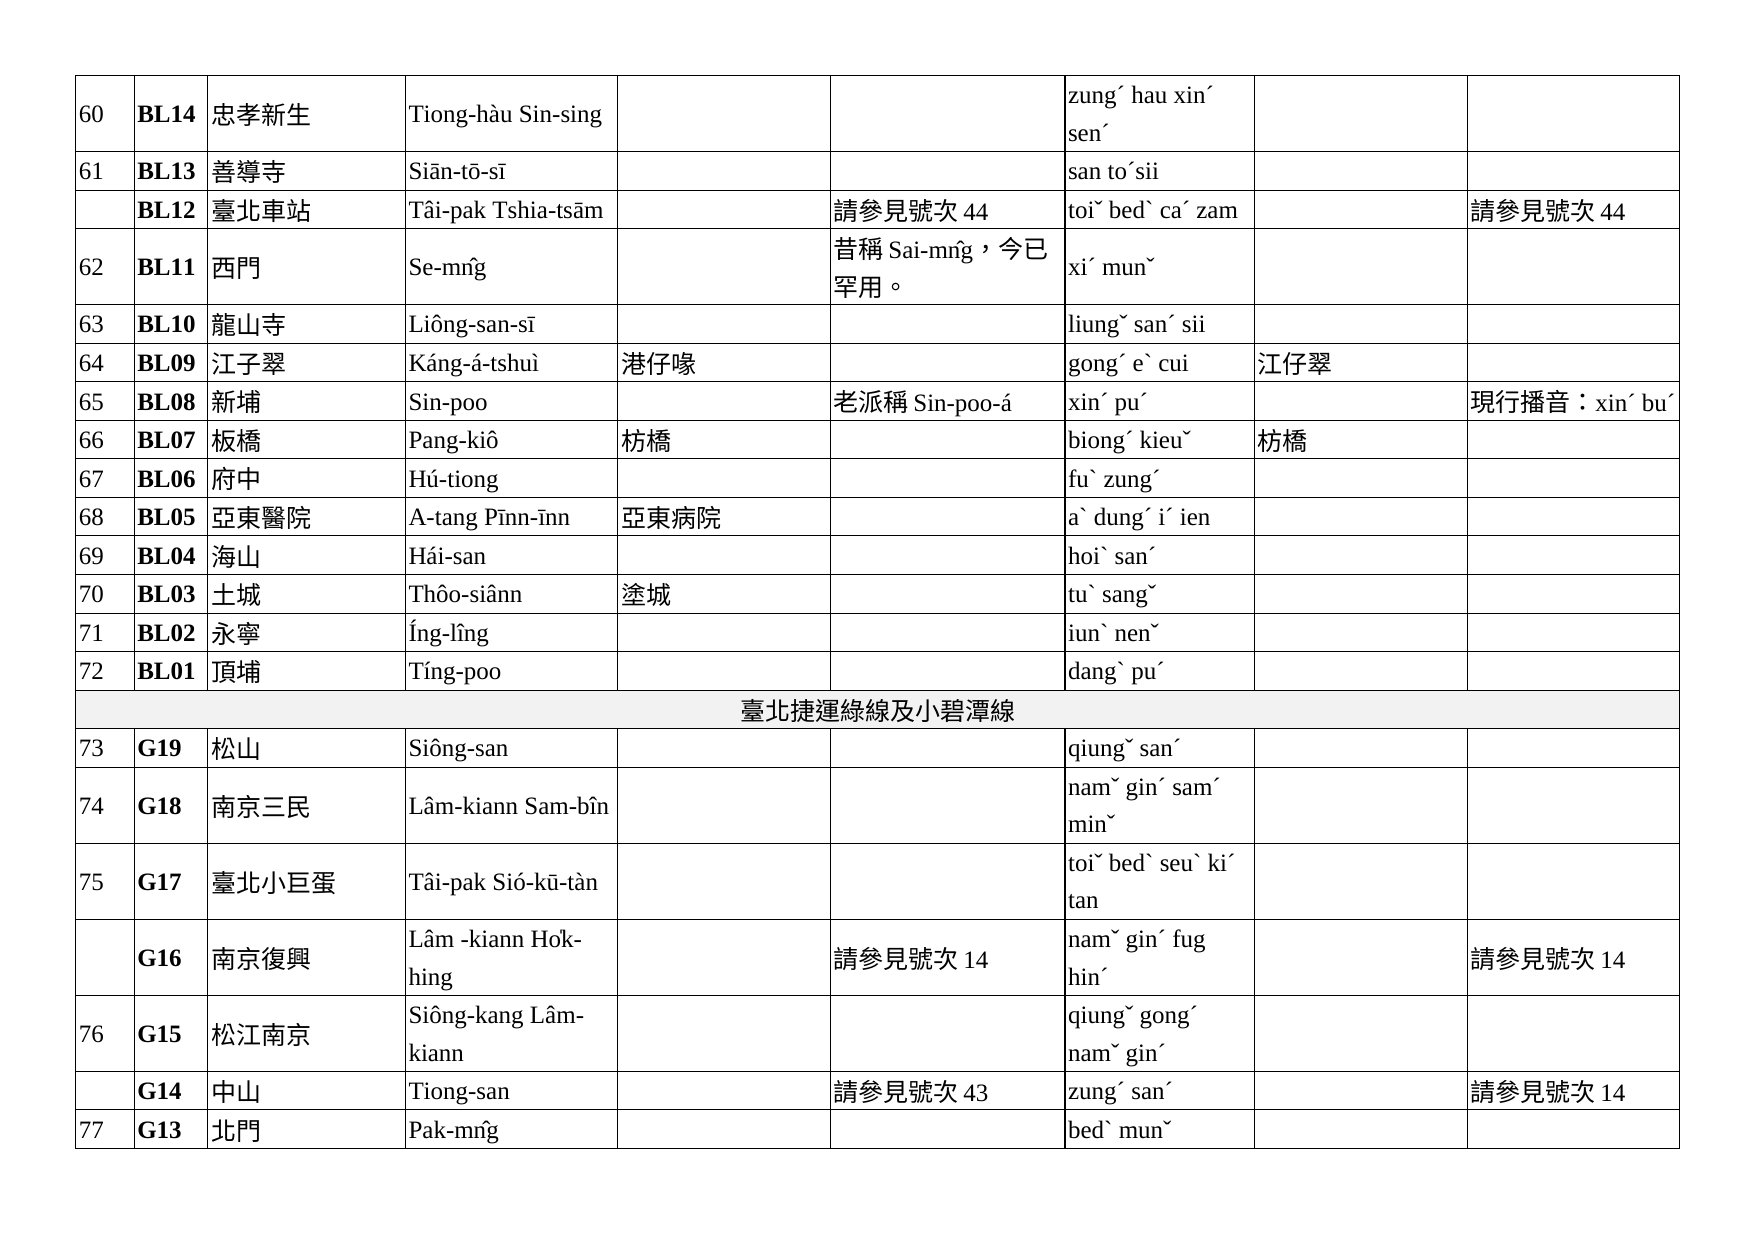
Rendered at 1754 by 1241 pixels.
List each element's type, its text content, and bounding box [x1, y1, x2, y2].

table_cell BL11 [135, 229, 207, 304]
table_cell aˋ dungˊ iˊ ien [1066, 498, 1254, 535]
table_cell [618, 459, 830, 497]
table_cell [1468, 305, 1679, 343]
table_cell 67 [76, 459, 134, 497]
table_cell [1468, 76, 1679, 151]
table_cell [618, 152, 830, 189]
table_cell 請參見號次14 [1468, 1072, 1679, 1109]
table_cell G18 [135, 768, 207, 843]
table_cell [618, 191, 830, 228]
table_cell [1255, 305, 1467, 343]
table_cell Liông-san-sī [406, 305, 617, 343]
table_cell san toˊsii [1066, 152, 1254, 189]
table_cell [1468, 1110, 1679, 1148]
table_cell 龍山寺 [208, 305, 405, 343]
table_cell 75 [76, 844, 134, 919]
table_cell [831, 768, 1064, 843]
table_cell Káng-á-tshuì [406, 344, 617, 381]
table_cell [618, 996, 830, 1071]
table_cell 76 [76, 996, 134, 1071]
table_cell [1255, 652, 1467, 689]
table_cell BL08 [135, 382, 207, 420]
table_cell [831, 76, 1064, 151]
table_cell Se-mn̂g [406, 229, 617, 304]
table_cell [831, 344, 1064, 381]
table_cell [831, 996, 1064, 1071]
table_cell [1468, 996, 1679, 1071]
table_cell [831, 575, 1064, 612]
table_cell 永寧 [208, 614, 405, 651]
table_cell [1255, 229, 1467, 304]
table_cell [618, 844, 830, 919]
table_cell 松江南京 [208, 996, 405, 1071]
table_cell G14 [135, 1072, 207, 1109]
table_cell BL09 [135, 344, 207, 381]
table_cell bedˋ munˇ [1066, 1110, 1254, 1148]
table_cell biongˊ kieuˇ [1066, 421, 1254, 458]
table_cell [1468, 536, 1679, 574]
table_cell G13 [135, 1110, 207, 1148]
table_cell [1255, 498, 1467, 535]
table_cell 北門 [208, 1110, 405, 1148]
table_cell [831, 152, 1064, 189]
table_cell [831, 614, 1064, 651]
table_cell qiungˇ gongˊ namˇ ginˊ [1066, 996, 1254, 1071]
table_cell [1468, 229, 1679, 304]
table_cell [831, 536, 1064, 574]
table_cell xiˊ munˇ [1066, 229, 1254, 304]
table_cell BL13 [135, 152, 207, 189]
table_cell [1255, 1110, 1467, 1148]
table_cell [831, 729, 1064, 767]
table_cell Thôo-siânn [406, 575, 617, 612]
table_cell [831, 652, 1064, 689]
table_cell [1468, 421, 1679, 458]
table_cell 枋橋 [1255, 421, 1467, 458]
table_cell [1255, 920, 1467, 995]
table_cell toiˇ bedˋ seuˋ kiˊ tan [1066, 844, 1254, 919]
table_cell 71 [76, 614, 134, 651]
table_cell 66 [76, 421, 134, 458]
table_cell [1468, 768, 1679, 843]
table_cell [618, 305, 830, 343]
table_cell [76, 920, 134, 995]
table_cell [1468, 344, 1679, 381]
table_cell BL05 [135, 498, 207, 535]
table_cell BL06 [135, 459, 207, 497]
table_cell [618, 1110, 830, 1148]
table_cell Tâi-pak Sió-kū-tàn [406, 844, 617, 919]
table_cell 64 [76, 344, 134, 381]
table_cell 忠孝新生 [208, 76, 405, 151]
table_cell 69 [76, 536, 134, 574]
table_cell Siông-kang Lâm-kiann [406, 996, 617, 1071]
table_cell 70 [76, 575, 134, 612]
table_cell toiˇ bedˋ caˊ zam [1066, 191, 1254, 228]
table_cell Lâm -kiann Ho̍k-hing [406, 920, 617, 995]
table_cell namˇ ginˊ fug hinˊ [1066, 920, 1254, 995]
table_cell qiungˇ sanˊ [1066, 729, 1254, 767]
table_cell [1468, 844, 1679, 919]
table_cell 61 [76, 152, 134, 189]
table_cell Siān-tō-sī [406, 152, 617, 189]
table_cell 江仔翠 [1255, 344, 1467, 381]
table_cell 西門 [208, 229, 405, 304]
table_cell BL10 [135, 305, 207, 343]
table_cell 請參見號次14 [831, 920, 1064, 995]
table_cell [1255, 1072, 1467, 1109]
table_cell 請參見號次14 [1468, 920, 1679, 995]
table_cell [618, 76, 830, 151]
table_cell Pak-mn̂g [406, 1110, 617, 1148]
table_cell [1255, 996, 1467, 1071]
table_cell G19 [135, 729, 207, 767]
table_cell 港仔喙 [618, 344, 830, 381]
table_cell [831, 498, 1064, 535]
table_cell BL14 [135, 76, 207, 151]
table_cell [618, 536, 830, 574]
table_cell 新埔 [208, 382, 405, 420]
table_cell 南京三民 [208, 768, 405, 843]
table_cell [1255, 459, 1467, 497]
table_cell 府中 [208, 459, 405, 497]
table_cell Siông-san [406, 729, 617, 767]
table_cell Tiong-hàu Sin-sing [406, 76, 617, 151]
table_cell [1468, 652, 1679, 689]
table_cell Tíng-poo [406, 652, 617, 689]
table_cell [1255, 152, 1467, 189]
table_cell [1255, 575, 1467, 612]
table_cell 江子翠 [208, 344, 405, 381]
table_cell 亞東醫院 [208, 498, 405, 535]
table_cell BL01 [135, 652, 207, 689]
table_cell BL03 [135, 575, 207, 612]
table_cell A-tang Pīnn-īnn [406, 498, 617, 535]
table_cell G15 [135, 996, 207, 1071]
table_cell [1255, 191, 1467, 228]
table_cell Pang-kiô [406, 421, 617, 458]
table_cell [1255, 536, 1467, 574]
table_cell G17 [135, 844, 207, 919]
table_cell BL04 [135, 536, 207, 574]
table_cell [618, 382, 830, 420]
table_cell 65 [76, 382, 134, 420]
table_cell Tâi-pak Tshia-tsām [406, 191, 617, 228]
table_cell 72 [76, 652, 134, 689]
table_cell zungˊ hau xinˊ senˊ [1066, 76, 1254, 151]
table_cell [618, 1072, 830, 1109]
table_cell [1255, 76, 1467, 151]
table_cell iunˋ nenˇ [1066, 614, 1254, 651]
table_cell [618, 920, 830, 995]
table_cell [618, 729, 830, 767]
table_cell G16 [135, 920, 207, 995]
table_cell 請參見號次43 [831, 1072, 1064, 1109]
table_cell 昔稱Sai-mn̂g，今已罕用。 [831, 229, 1064, 304]
table_cell 松山 [208, 729, 405, 767]
table_cell Hái-san [406, 536, 617, 574]
table_cell [1255, 382, 1467, 420]
table_cell [1468, 459, 1679, 497]
table_cell 77 [76, 1110, 134, 1148]
table_cell 63 [76, 305, 134, 343]
table_cell [618, 229, 830, 304]
table_cell 亞東病院 [618, 498, 830, 535]
table_cell [831, 421, 1064, 458]
table_cell BL12 [135, 191, 207, 228]
table_cell Lâm-kiann Sam-bîn [406, 768, 617, 843]
table_cell 62 [76, 229, 134, 304]
table_cell 塗城 [618, 575, 830, 612]
table_cell 中山 [208, 1072, 405, 1109]
table_cell 海山 [208, 536, 405, 574]
table_cell [1468, 614, 1679, 651]
table_cell 老派稱Sin-poo-á [831, 382, 1064, 420]
table_cell BL02 [135, 614, 207, 651]
table_cell [831, 1110, 1064, 1148]
table_cell [1255, 768, 1467, 843]
table_cell [1255, 729, 1467, 767]
table_cell xinˊ puˊ [1066, 382, 1254, 420]
table_cell Íng-lîng [406, 614, 617, 651]
table_cell 土城 [208, 575, 405, 612]
table_cell 68 [76, 498, 134, 535]
table_cell hoiˋ sanˊ [1066, 536, 1254, 574]
table_cell 73 [76, 729, 134, 767]
table_cell 臺北車站 [208, 191, 405, 228]
table_cell Sin-poo [406, 382, 617, 420]
table_cell 請參見號次44 [831, 191, 1064, 228]
table_cell tuˋ sangˇ [1066, 575, 1254, 612]
table_cell 南京復興 [208, 920, 405, 995]
table_cell 枋橋 [618, 421, 830, 458]
table_cell BL07 [135, 421, 207, 458]
table_cell [1468, 575, 1679, 612]
table_cell 現行播音：xinˊ buˊ [1468, 382, 1679, 420]
table_cell Tiong-san [406, 1072, 617, 1109]
table_cell [1468, 729, 1679, 767]
table_cell dangˋ puˊ [1066, 652, 1254, 689]
table_cell [1468, 498, 1679, 535]
table_cell [618, 768, 830, 843]
table_cell [831, 844, 1064, 919]
table_cell [1255, 844, 1467, 919]
table_cell [831, 305, 1064, 343]
table_cell 頂埔 [208, 652, 405, 689]
table_cell 60 [76, 76, 134, 151]
table_cell 74 [76, 768, 134, 843]
table_cell gongˊ eˋ cui [1066, 344, 1254, 381]
table_cell 板橋 [208, 421, 405, 458]
table_cell [1255, 614, 1467, 651]
table_cell [618, 614, 830, 651]
table_cell 臺北捷運綠線及小碧潭線 [76, 691, 1679, 728]
table_cell fuˋ zungˊ [1066, 459, 1254, 497]
table_cell Hú-tiong [406, 459, 617, 497]
table_cell 臺北小巨蛋 [208, 844, 405, 919]
table_cell liungˇ sanˊ sii [1066, 305, 1254, 343]
table_cell zungˊ sanˊ [1066, 1072, 1254, 1109]
table_cell [618, 652, 830, 689]
table_cell 請參見號次44 [1468, 191, 1679, 228]
table_cell [76, 1072, 134, 1109]
table_cell 善導寺 [208, 152, 405, 189]
table_cell namˇ ginˊ samˊ minˇ [1066, 768, 1254, 843]
table_cell [76, 191, 134, 228]
table_cell [831, 459, 1064, 497]
table_cell [1468, 152, 1679, 189]
